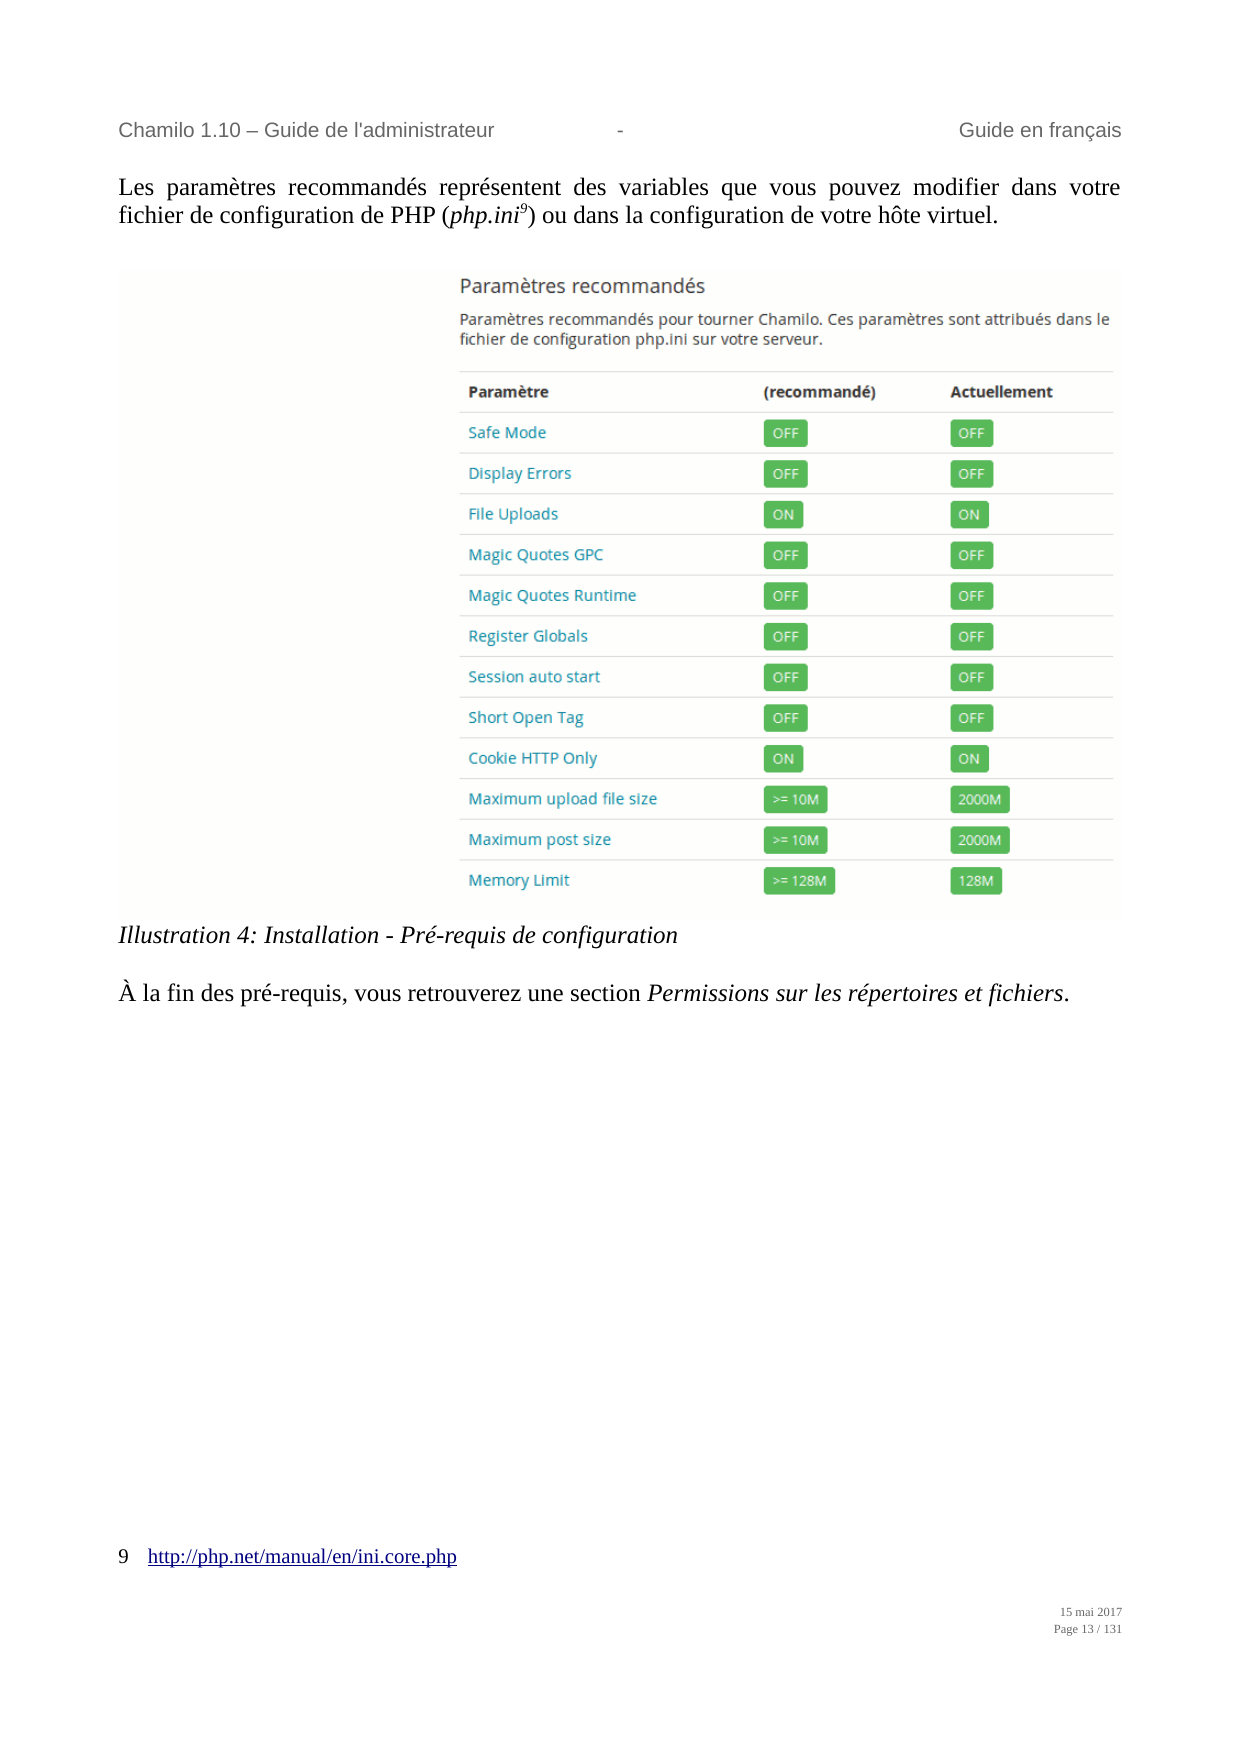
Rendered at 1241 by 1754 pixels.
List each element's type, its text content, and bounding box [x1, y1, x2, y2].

text Les paramètres recommandés représentent des variables que vous pouvez modifier dans votre fichier de configuration de PHP (php.ini) ou dans la configuration de votre hôte virtuel. [118, 172, 1122, 229]
picture [118, 270, 1122, 921]
text À la fin des pré-requis, vous retrouverez une section Permissions sur les répertoires et fichiers. [118, 978, 1122, 1007]
text http://php.net/manual/en/ini.core.php [118, 1544, 1122, 1568]
text Illustration 4: Installation - Pré-requis de configuration [118, 921, 1122, 949]
